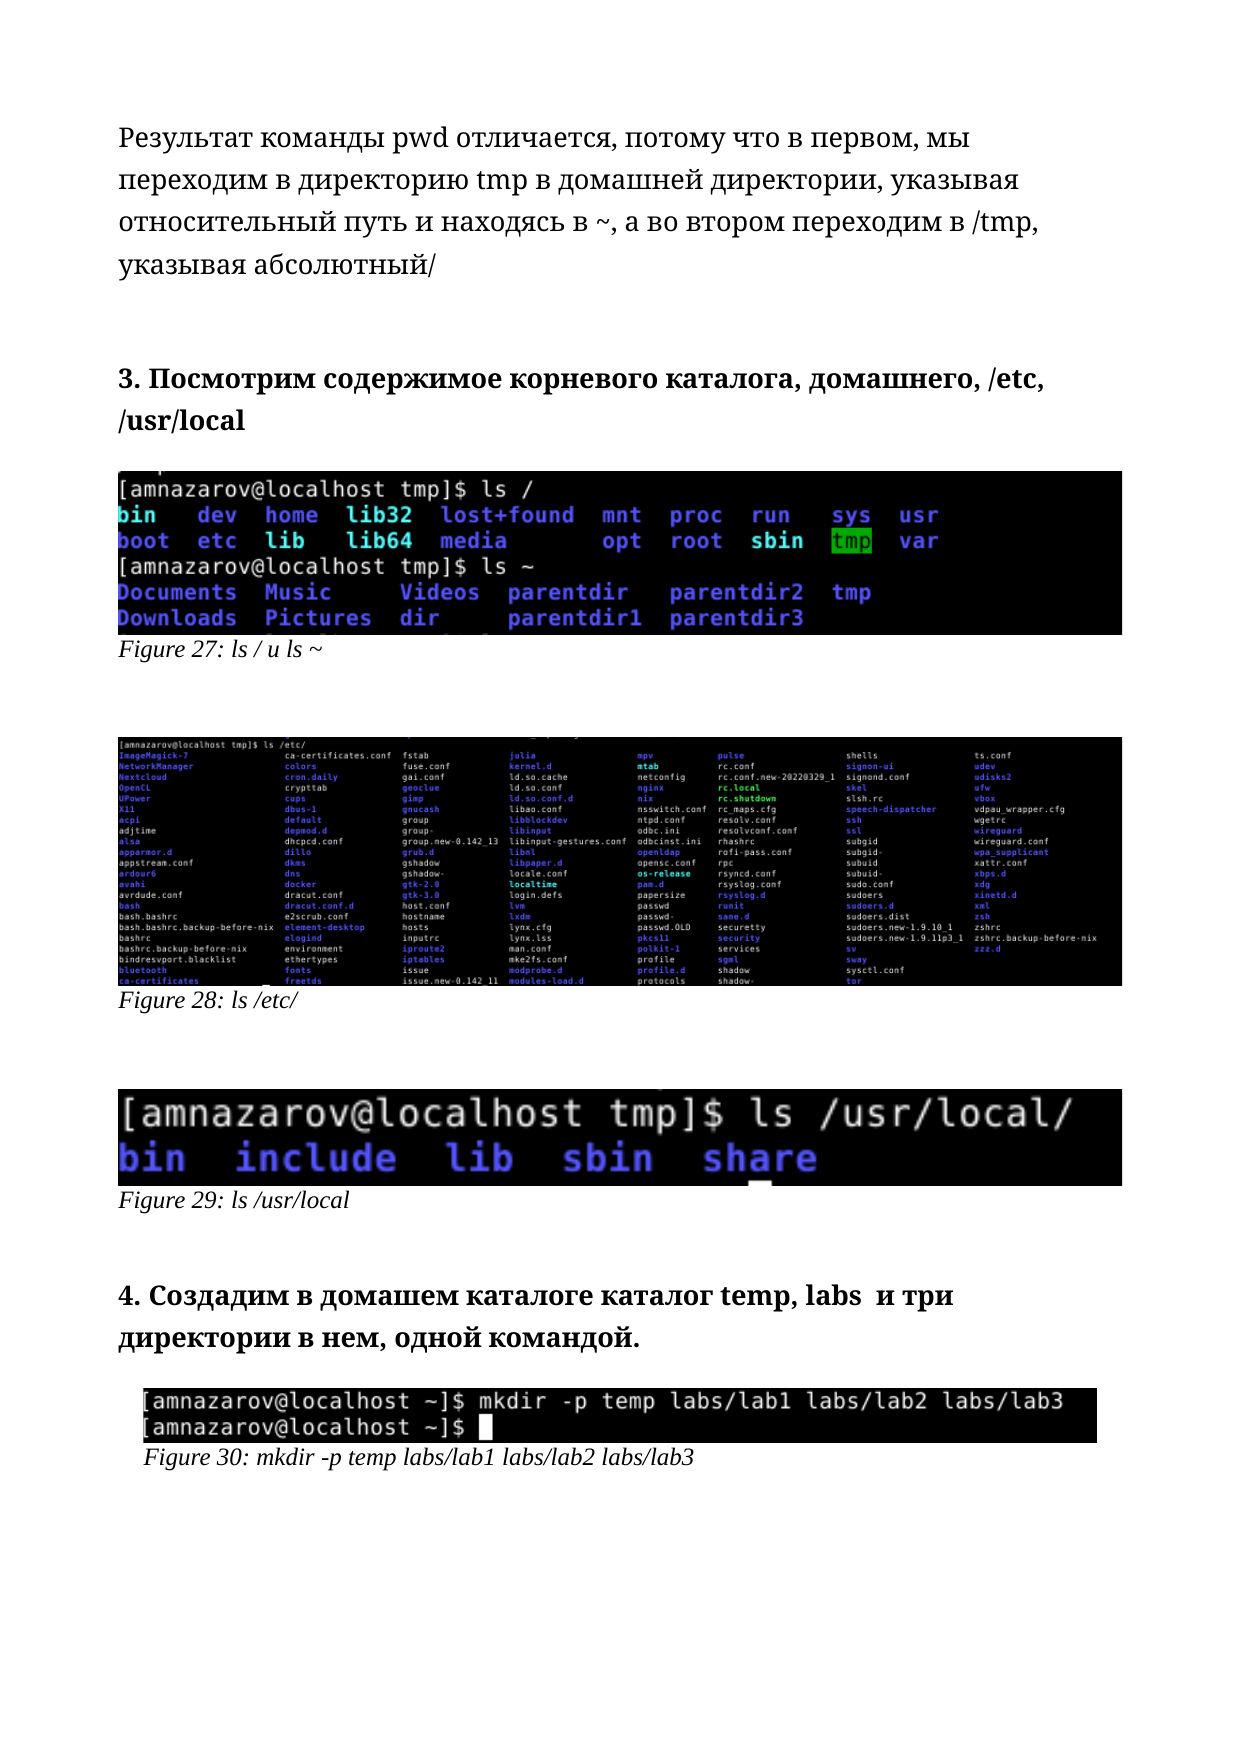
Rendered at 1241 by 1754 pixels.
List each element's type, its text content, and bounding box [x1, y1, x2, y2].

text Figure 29: ls /usr/local [118, 1186, 1122, 1214]
picture [118, 737, 1123, 986]
text 3. Посмотрим содержимое корневого каталога, домашнего, /etc, /usr/local [118, 359, 1122, 438]
picture [143, 1388, 1097, 1443]
picture [118, 471, 1123, 635]
text Результат команды pwd отличается, потому что в первом, мы переходим в директорию tmp в домашней директории, указывая относительный путь и находясь в ~, а во втором переходим в /tmp, указывая абсолютный/ [118, 118, 1122, 282]
text Figure 30: mkdir -p temp labs/lab1 labs/lab2 labs/lab3 [143, 1443, 1097, 1471]
text Figure 28: ls /etc/ [118, 986, 1122, 1014]
text 4. Создадим в домашем каталоге каталог temp, labs и три директории в нем, одной командой. [118, 1276, 1122, 1356]
text Figure 27: ls / и ls ~ [118, 635, 1122, 663]
picture [118, 1089, 1123, 1186]
